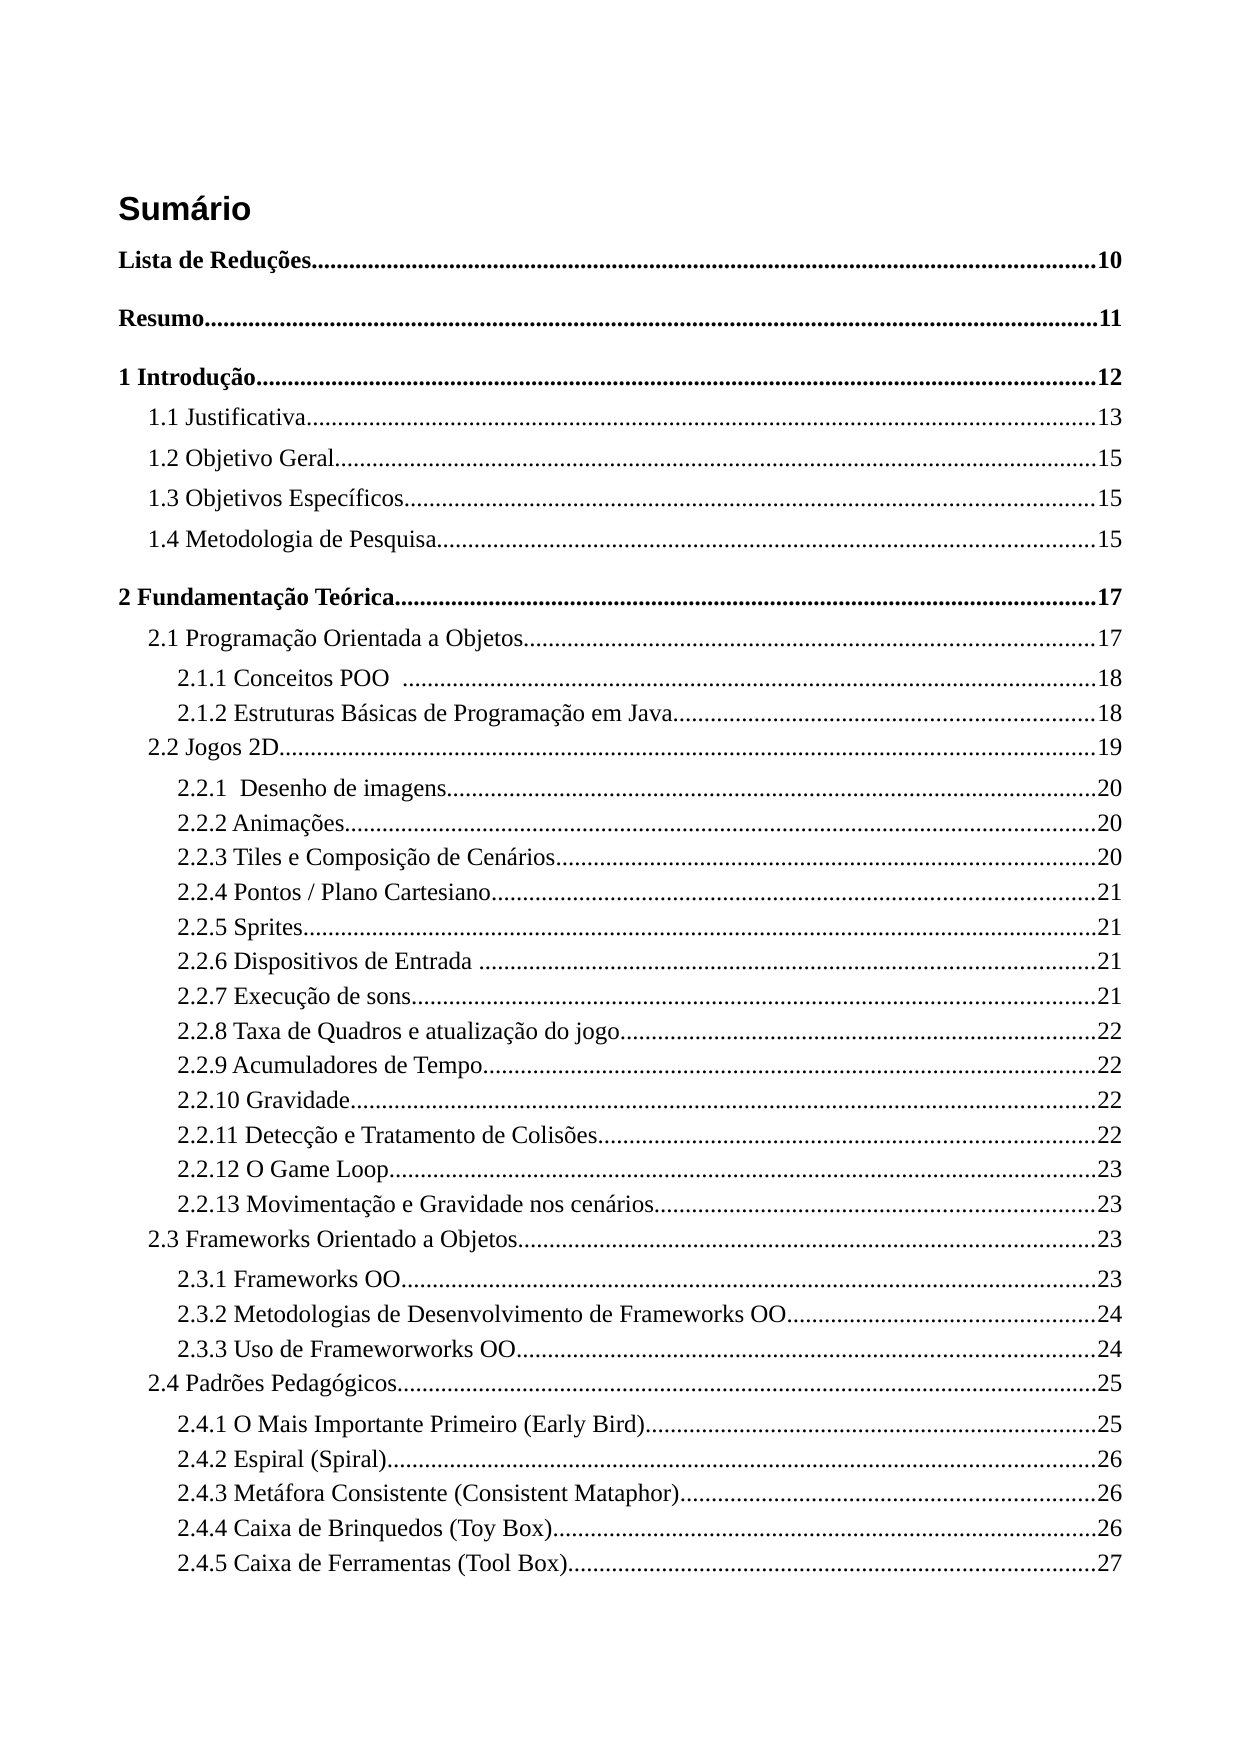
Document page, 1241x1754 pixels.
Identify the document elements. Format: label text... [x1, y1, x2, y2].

text 2.2.4 Pontos / Plano Cartesiano 21 [177, 877, 1122, 906]
text 2 Fundamentação Teórica 17 [118, 582, 1122, 611]
text 2.2.3 Tiles e Composição de Cenários 20 [177, 842, 1122, 871]
text 2.2.9 Acumuladores de Tempo 22 [177, 1051, 1122, 1079]
subtitle Sumário [118, 189, 1122, 228]
text 2.3.2 Metodologias de Desenvolvimento de Frameworks OO 24 [177, 1299, 1122, 1328]
text 2.1.1 Conceitos POO 18 [177, 663, 1122, 692]
text Resumo 11 [118, 303, 1122, 332]
text 2.2.8 Taxa de Quadros e atualização do jogo 22 [177, 1016, 1122, 1044]
text 2.2.12 O Game Loop 23 [177, 1154, 1122, 1183]
text Lista de Reduções 10 [118, 245, 1122, 274]
text 1 Introdução 12 [118, 362, 1122, 391]
text 2.2 Jogos 2D 19 [148, 732, 1122, 761]
text 2.2.5 Sprites 21 [177, 912, 1122, 941]
text 2.4 Padrões Pedagógicos 25 [148, 1368, 1122, 1397]
text 2.4.1 O Mais Importante Primeiro (Early Bird) 25 [177, 1409, 1122, 1438]
text 2.4.3 Metáfora Consistente (Consistent Mataphor) 26 [177, 1478, 1122, 1507]
text 2.1 Programação Orientada a Objetos 17 [148, 623, 1122, 651]
text 1.4 Metodologia de Pesquisa 15 [148, 524, 1122, 553]
text 1.2 Objetivo Geral 15 [148, 443, 1122, 472]
text 2.3.1 Frameworks OO 23 [177, 1264, 1122, 1293]
text 2.4.2 Espiral (Spiral) 26 [177, 1444, 1122, 1472]
text 2.4.4 Caixa de Brinquedos (Toy Box) 26 [177, 1513, 1122, 1542]
text 2.3.3 Uso de Frameworworks OO 24 [177, 1334, 1122, 1363]
text 2.2.11 Detecção e Tratamento de Colisões 22 [177, 1120, 1122, 1149]
text 2.2.10 Gravidade 22 [177, 1085, 1122, 1114]
text 2.3 Frameworks Orientado a Objetos 23 [148, 1224, 1122, 1253]
text 2.2.7 Execução de sons 21 [177, 981, 1122, 1010]
text 2.2.2 Animações 20 [177, 808, 1122, 836]
text 2.4.5 Caixa de Ferramentas (Tool Box) 27 [177, 1548, 1122, 1577]
text 2.2.1 Desenho de imagens 20 [177, 773, 1122, 802]
text 2.2.6 Dispositivos de Entrada 21 [177, 946, 1122, 975]
text 2.2.13 Movimentação e Gravidade nos cenários 23 [177, 1189, 1122, 1218]
text 2.1.2 Estruturas Básicas de Programação em Java 18 [177, 698, 1122, 727]
text 1.1 Justificativa 13 [148, 402, 1122, 431]
text 1.3 Objetivos Específicos 15 [148, 483, 1122, 512]
